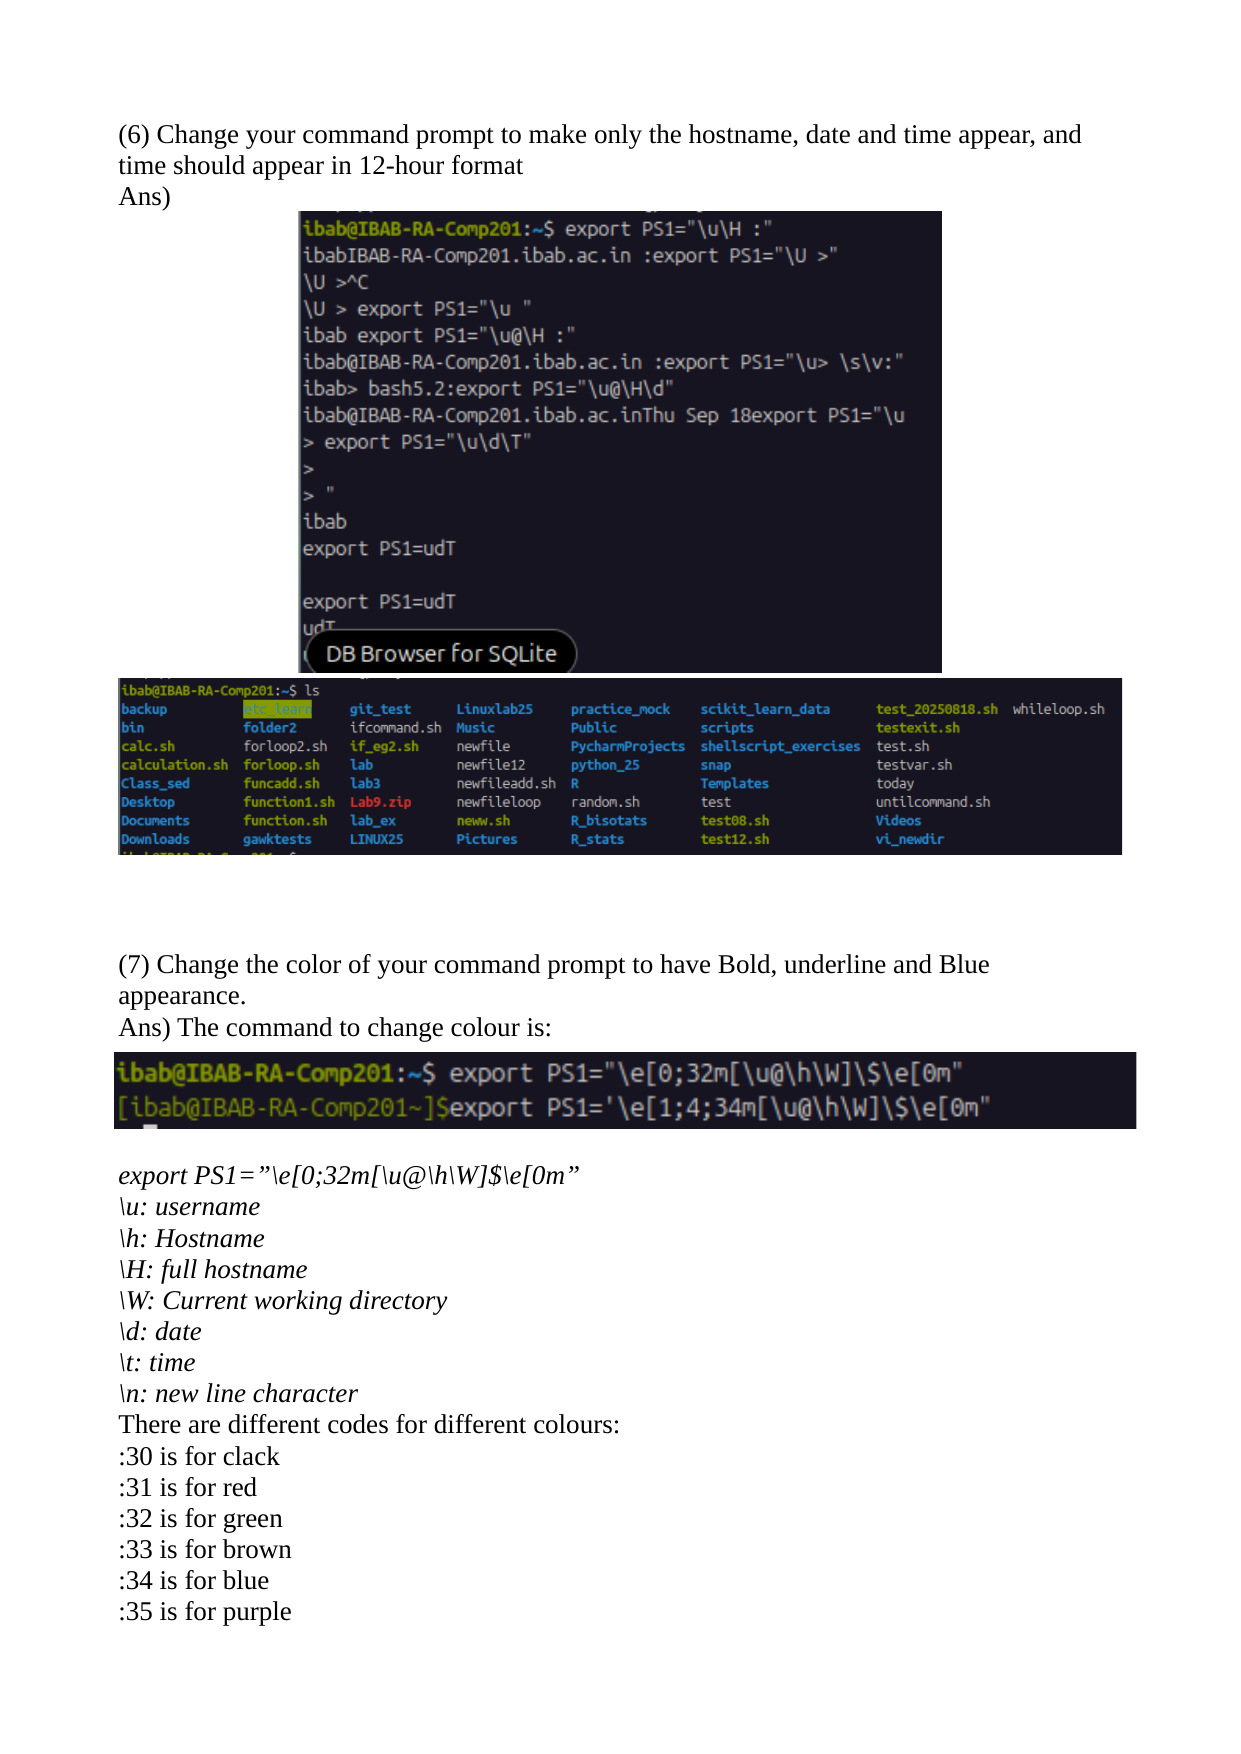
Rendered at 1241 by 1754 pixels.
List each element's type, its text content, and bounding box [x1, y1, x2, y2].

text export PS1=”\e[0;32m[\u@\h\W]$\e[0m” [118, 1159, 1122, 1191]
picture [298, 211, 942, 673]
text Ans) The command to change colour is: [118, 1011, 1122, 1042]
text :31 is for red [118, 1471, 1122, 1502]
text \W: Current working directory [118, 1284, 1122, 1315]
text \H: full hostname [118, 1253, 1122, 1284]
text There are different codes for different colours: [118, 1408, 1122, 1440]
text \h: Hostname [118, 1222, 1122, 1253]
text (6) Change your command prompt to make only the hostname, date and time appear, and [118, 118, 1122, 149]
picture [118, 678, 1123, 855]
text :34 is for blue [118, 1564, 1122, 1595]
text \d: date [118, 1315, 1122, 1346]
text (7) Change the color of your command prompt to have Bold, underline and Blue appearance. [118, 948, 1122, 1011]
text :35 is for purple [118, 1595, 1122, 1627]
picture [114, 1052, 1137, 1129]
text Ans) [118, 180, 1122, 212]
text \n: new line character [118, 1377, 1122, 1408]
text \t: time [118, 1346, 1122, 1377]
text :32 is for green [118, 1502, 1122, 1533]
text \u: username [118, 1191, 1122, 1222]
text :33 is for brown [118, 1533, 1122, 1564]
text :30 is for clack [118, 1440, 1122, 1471]
text time should appear in 12-hour format [118, 149, 1122, 180]
